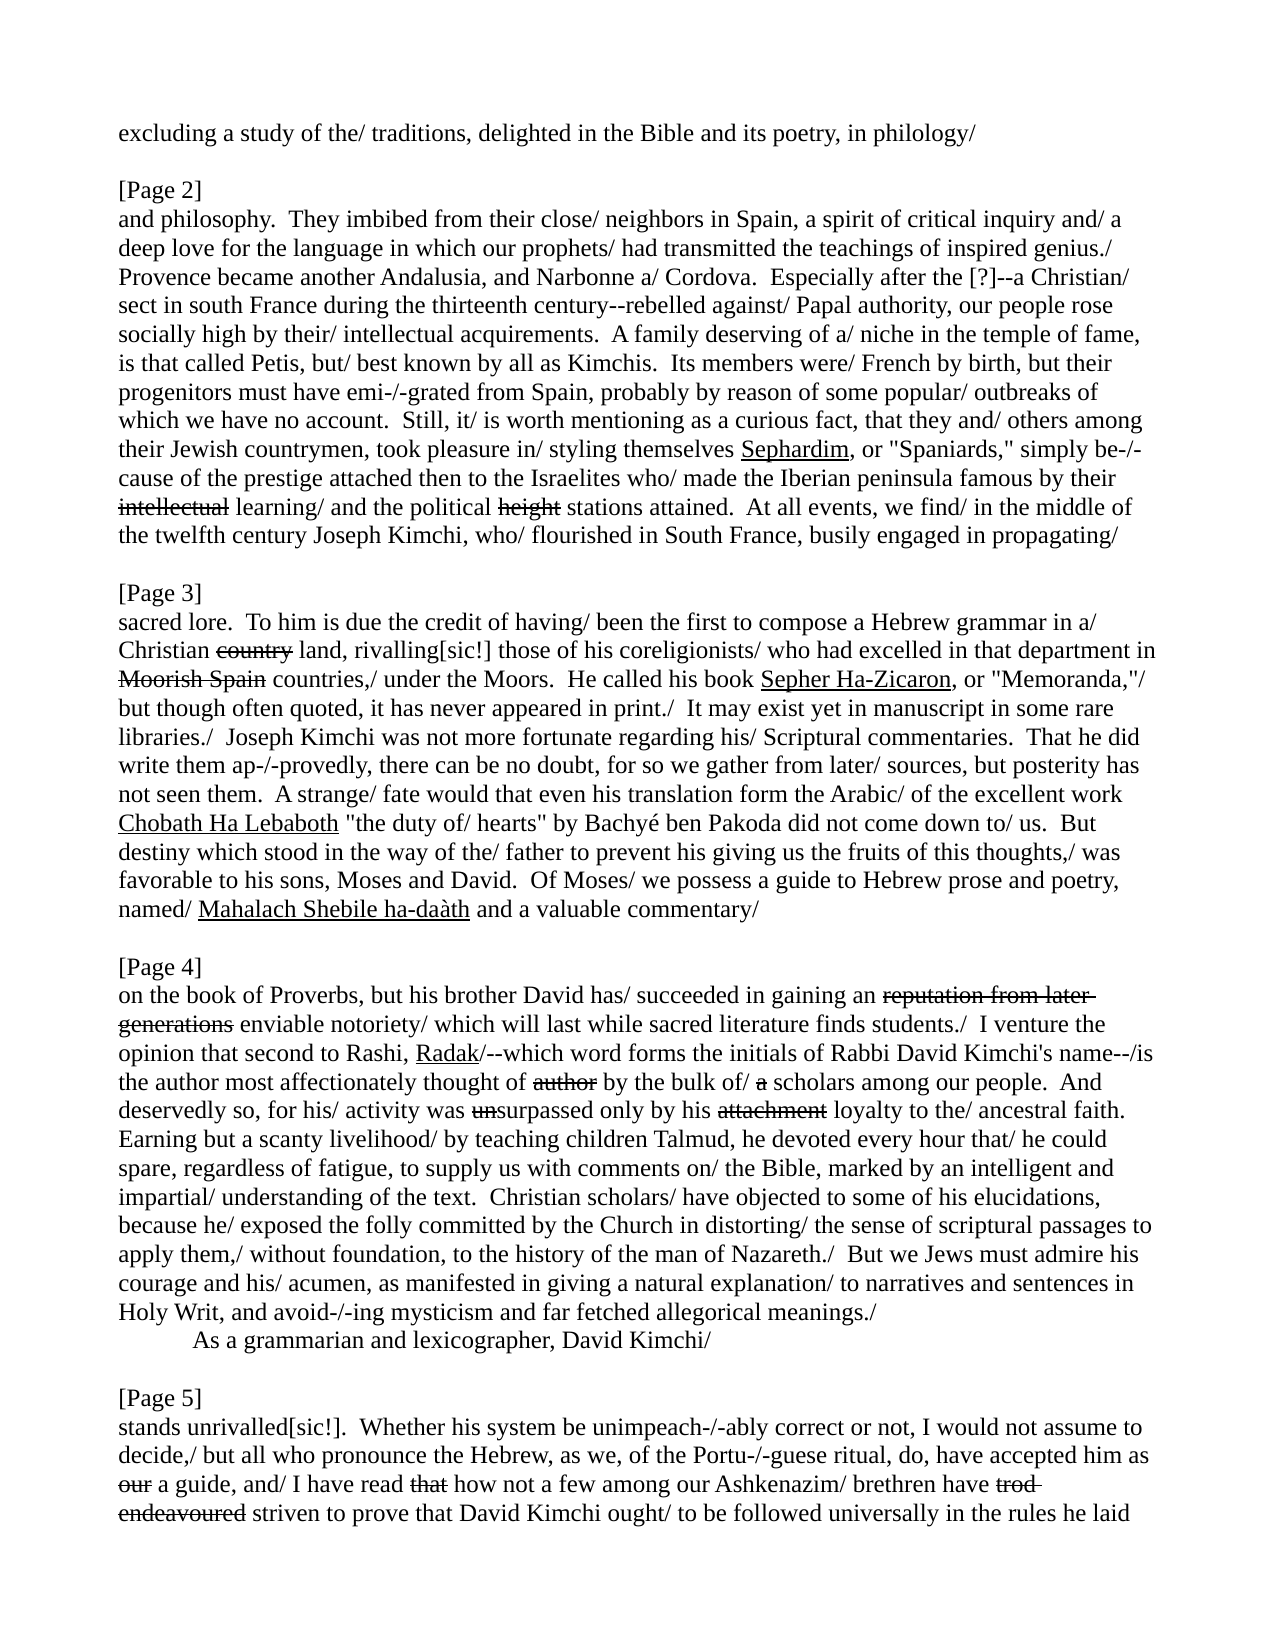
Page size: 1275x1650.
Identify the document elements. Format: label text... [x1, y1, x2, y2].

text on the book of Proverbs, but his brother David has/ succeeded in gaining an reputation from later generations enviable notoriety/ which will last while sacred literature finds students./ I venture the opinion that second to Rashi, Radak/--which word forms the initials of Rabbi David Kimchi's name--/is the author most affectionately thought of author by the bulk of/ a scholars among our people. And deservedly so, for his/ activity was unsurpassed only by his attachment loyalty to the/ ancestral faith. Earning but a scanty livelihood/ by teaching children Talmud, he devoted every hour that/ he could spare, regardless of fatigue, to supply us with comments on/ the Bible, marked by an intelligent and impartial/ understanding of the text. Christian scholars/ have objected to some of his elucidations, because he/ exposed the folly committed by the Church in distorting/ the sense of scriptural passages to apply them,/ without foundation, to the history of the man of Nazareth./ But we Jews must admire his courage and his/ acumen, as manifested in giving a natural explanation/ to narratives and sentences in Holy Writ, and avoid-/-ing mysticism and far fetched allegorical meanings./ [118, 981, 1157, 1326]
text and philosophy. They imbibed from their close/ neighbors in Spain, a spirit of critical inquiry and/ a deep love for the language in which our prophets/ had transmitted the teachings of inspired genius./ Provence became another Andalusia, and Narbonne a/ Cordova. Especially after the [?]--a Christian/ sect in south France during the thirteenth century--rebelled against/ Papal authority, our people rose socially high by their/ intellectual acquirements. A family deserving of a/ niche in the temple of fame, is that called Petis, but/ best known by all as Kimchis. Its members were/ French by birth, but their progenitors must have emi-/-grated from Spain, probably by reason of some popular/ outbreaks of which we have no account. Still, it/ is worth mentioning as a curious fact, that they and/ others among their Jewish countrymen, took pleasure in/ styling themselves Sephardim, or "Spaniards," simply be-/-cause of the prestige attached then to the Israelites who/ made the Iberian peninsula famous by their intellectual learning/ and the political height stations attained. At all events, we find/ in the middle of the twelfth century Joseph Kimchi, who/ flourished in South France, busily engaged in propagating/ [118, 204, 1157, 549]
text stands unrivalled[sic!]. Whether his system be unimpeach-/-ably correct or not, I would not assume to decide,/ but all who pronounce the Hebrew, as we, of the Portu-/-guese ritual, do, have accepted him as our a guide, and/ I have read that how not a few among our Ashkenazim/ brethren have trod endeavoured striven to prove that David Kimchi ought/ to be followed universally in the rules he laid [118, 1412, 1157, 1527]
text [Page 2] [118, 176, 1157, 204]
text [Page 3] [118, 578, 1157, 607]
text [Page 5] [118, 1383, 1157, 1412]
text [Page 4] [118, 952, 1157, 981]
text As a grammarian and lexicographer, David Kimchi/ [118, 1326, 1157, 1354]
text excluding a study of the/ traditions, delighted in the Bible and its poetry, in philology/ [118, 118, 1157, 147]
text sacred lore. To him is due the credit of having/ been the first to compose a Hebrew grammar in a/ Christian country land, rivalling[sic!] those of his coreligionists/ who had excelled in that department in Moorish Spain countries,/ under the Moors. He called his book Sepher Ha-Zicaron, or "Memoranda,"/ but though often quoted, it has never appeared in print./ It may exist yet in manuscript in some rare libraries./ Joseph Kimchi was not more fortunate regarding his/ Scriptural commentaries. That he did write them ap-/-provedly, there can be no doubt, for so we gather from later/ sources, but posterity has not seen them. A strange/ fate would that even his translation form the Arabic/ of the excellent work Chobath Ha Lebaboth "the duty of/ hearts" by Bachyé ben Pakoda did not come down to/ us. But destiny which stood in the way of the/ father to prevent his giving us the fruits of this thoughts,/ was favorable to his sons, Moses and David. Of Moses/ we possess a guide to Hebrew prose and poetry, named/ Mahalach Shebile ha-daàth and a valuable commentary/ [118, 607, 1157, 923]
